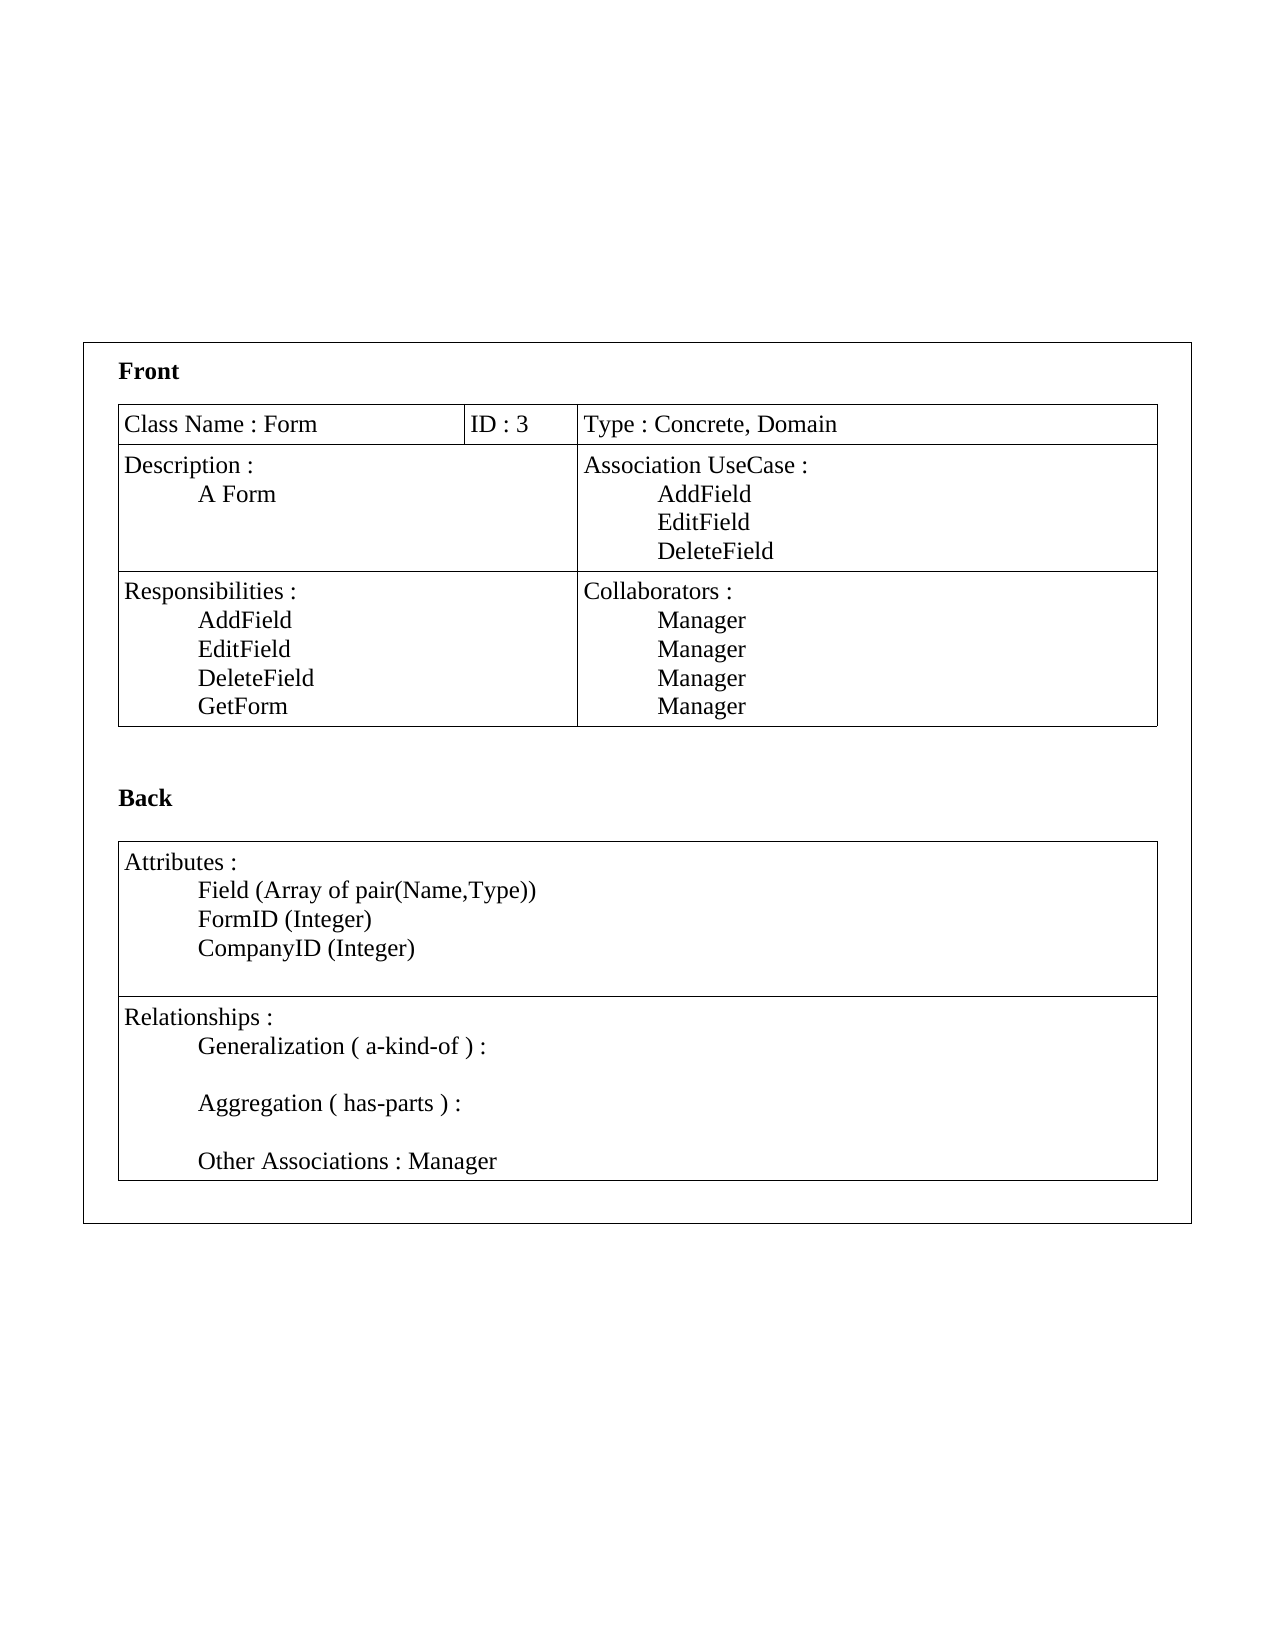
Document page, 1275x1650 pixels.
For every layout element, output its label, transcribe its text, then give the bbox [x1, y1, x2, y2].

text Front [118, 356, 1157, 385]
table_header ID : 3 [465, 405, 577, 444]
table_header Attributes : Field (Array of pair(Name,Type)) FormID (Integer) CompanyID (Integer) [119, 842, 1157, 996]
table_cell Description : A Form [119, 445, 577, 571]
table_cell Association UseCase : AddField EditField DeleteField [578, 445, 1157, 571]
table_header Class Name : Form [119, 405, 464, 444]
text Back [118, 783, 1157, 812]
table_header Type : Concrete, Domain [578, 405, 1157, 444]
table_cell Collaborators : Manager Manager Manager Manager [578, 572, 1157, 726]
table_cell Relationships : Generalization ( a-kind-of ) : Aggregation ( has-parts ) : Other Associations : Manager [119, 997, 1157, 1180]
table_cell Responsibilities : AddField EditField DeleteField GetForm [119, 572, 577, 726]
